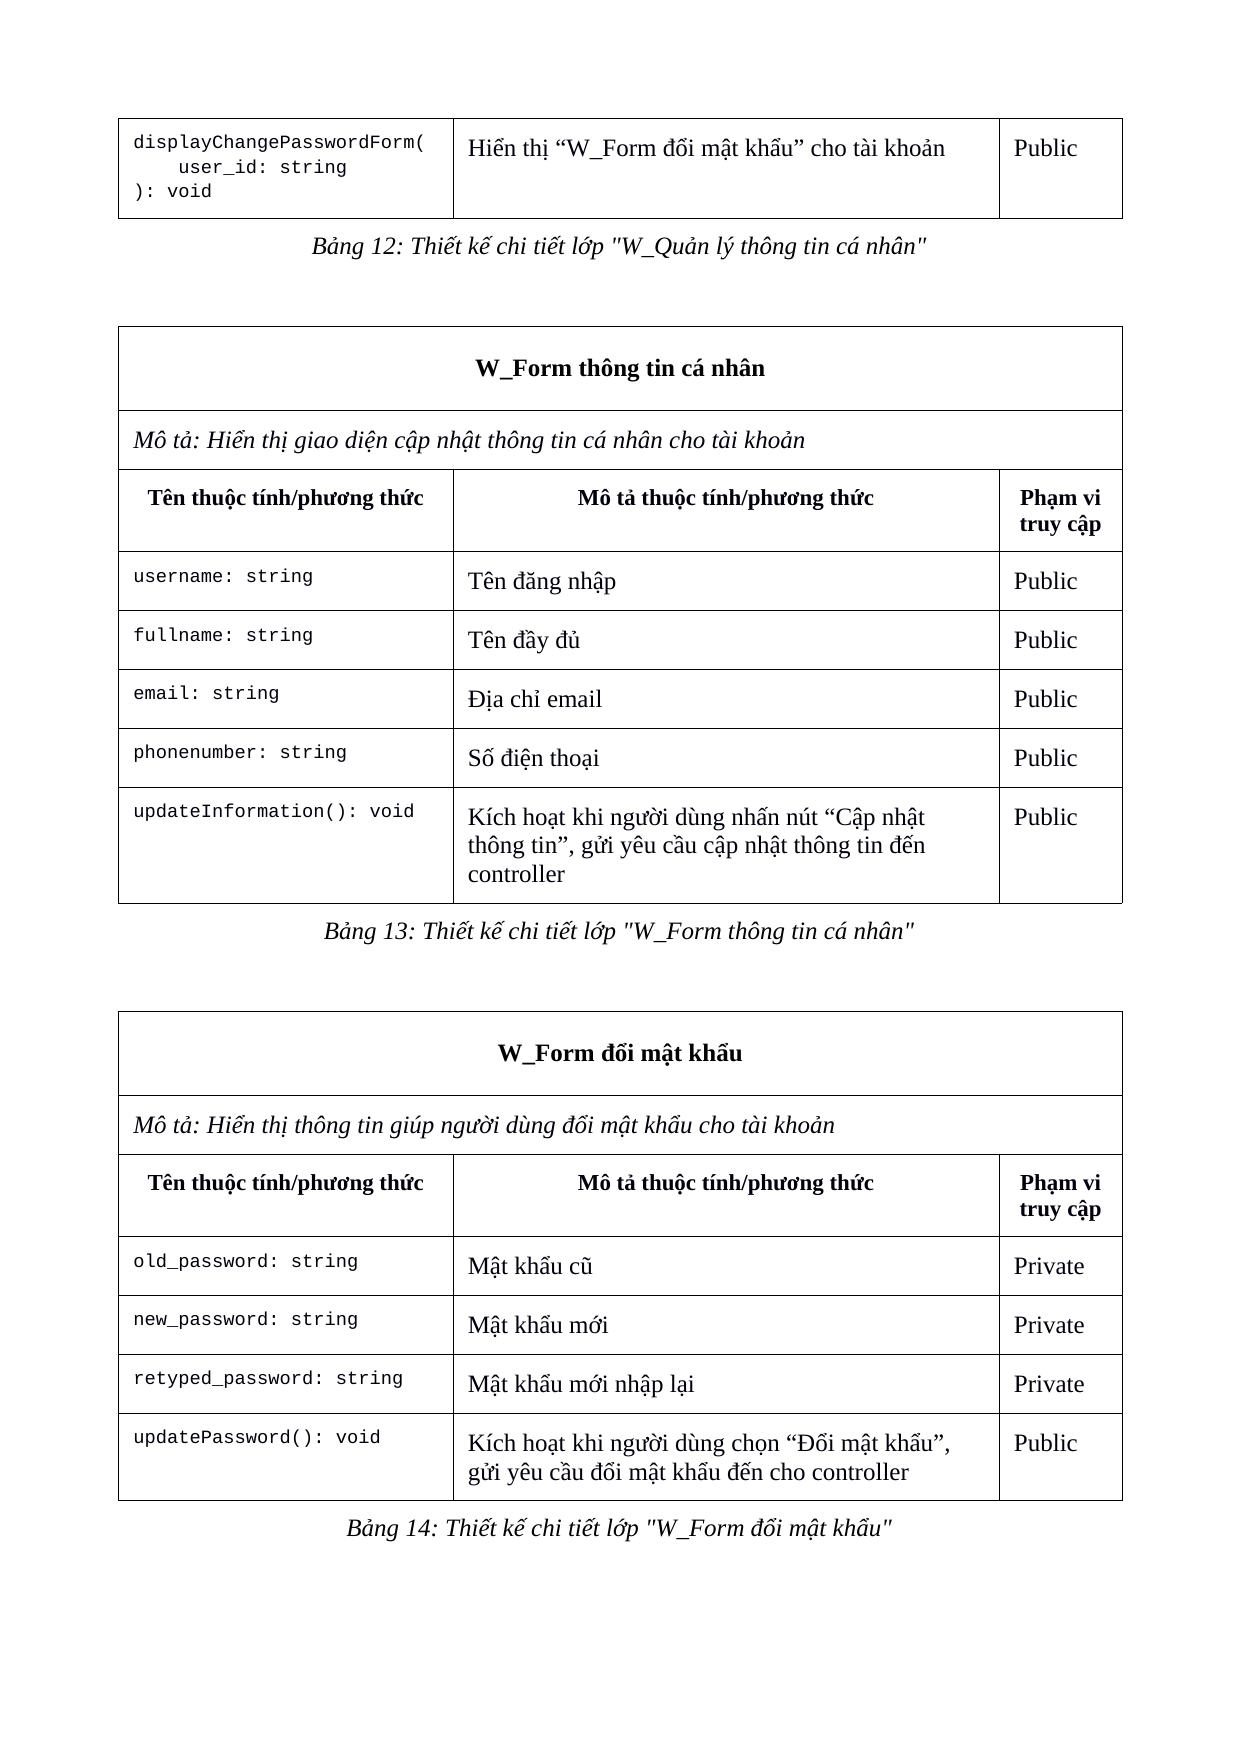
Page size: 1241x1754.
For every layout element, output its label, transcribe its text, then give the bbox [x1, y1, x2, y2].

table_cell Public [1000, 611, 1122, 669]
table_cell Public [1000, 788, 1122, 903]
table_cell fullname: string [119, 611, 453, 669]
text Bảng 13: Thiết kế chi tiết lớp "W_Form thông tin cá nhân" [118, 916, 1122, 944]
table_cell Public [1000, 1414, 1122, 1500]
table_cell updatePassword(): void [119, 1414, 453, 1500]
table_cell Phạm vi truy cập [1000, 1155, 1122, 1236]
table_cell Private [1000, 1237, 1122, 1295]
table_cell Tên thuộc tính/phương thức [119, 1155, 453, 1236]
table_header W_Form đổi mật khẩu [119, 1012, 1122, 1094]
table_cell Private [1000, 1355, 1122, 1413]
table_cell Tên thuộc tính/phương thức [119, 470, 453, 551]
table_cell updateInformation(): void [119, 788, 453, 903]
table_cell Phạm vi truy cập [1000, 470, 1122, 551]
table_cell Public [1000, 670, 1122, 728]
table_cell old_password: string [119, 1237, 453, 1295]
table_cell Mô tả thuộc tính/phương thức [454, 470, 999, 551]
table_cell Tên đăng nhập [454, 552, 999, 610]
table_cell email: string [119, 670, 453, 728]
table_cell Mật khẩu mới nhập lại [454, 1355, 999, 1413]
table_cell Kích hoạt khi người dùng nhấn nút “Cập nhật thông tin”, gửi yêu cầu cập nhật thông tin đến controller [454, 788, 999, 903]
table_cell Số điện thoại [454, 729, 999, 787]
table_cell Private [1000, 1296, 1122, 1354]
table_cell Public [1000, 729, 1122, 787]
table_cell Hiển thị “W_Form đổi mật khẩu” cho tài khoản [454, 119, 999, 218]
table_cell Mật khẩu cũ [454, 1237, 999, 1295]
table_cell username: string [119, 552, 453, 610]
text Bảng 14: Thiết kế chi tiết lớp "W_Form đổi mật khẩu" [118, 1513, 1122, 1542]
table_header W_Form thông tin cá nhân [119, 327, 1122, 410]
table_cell Mô tả thuộc tính/phương thức [454, 1155, 999, 1236]
text Bảng 12: Thiết kế chi tiết lớp "W_Quản lý thông tin cá nhân" [118, 231, 1122, 259]
table_cell Public [1000, 119, 1122, 218]
table_cell Mô tả: Hiển thị thông tin giúp người dùng đổi mật khẩu cho tài khoản [119, 1096, 1122, 1153]
table_cell Public [1000, 552, 1122, 610]
table_cell phonenumber: string [119, 729, 453, 787]
table_cell Địa chỉ email [454, 670, 999, 728]
table_cell Mô tả: Hiển thị giao diện cập nhật thông tin cá nhân cho tài khoản [119, 411, 1122, 468]
table_cell Mật khẩu mới [454, 1296, 999, 1354]
table_cell retyped_password: string [119, 1355, 453, 1413]
table_cell Kích hoạt khi người dùng chọn “Đổi mật khẩu”, gửi yêu cầu đổi mật khẩu đến cho controller [454, 1414, 999, 1500]
table_cell new_password: string [119, 1296, 453, 1354]
table_cell displayChangePasswordForm( user_id: string ): void [119, 119, 453, 218]
table_cell Tên đầy đủ [454, 611, 999, 669]
